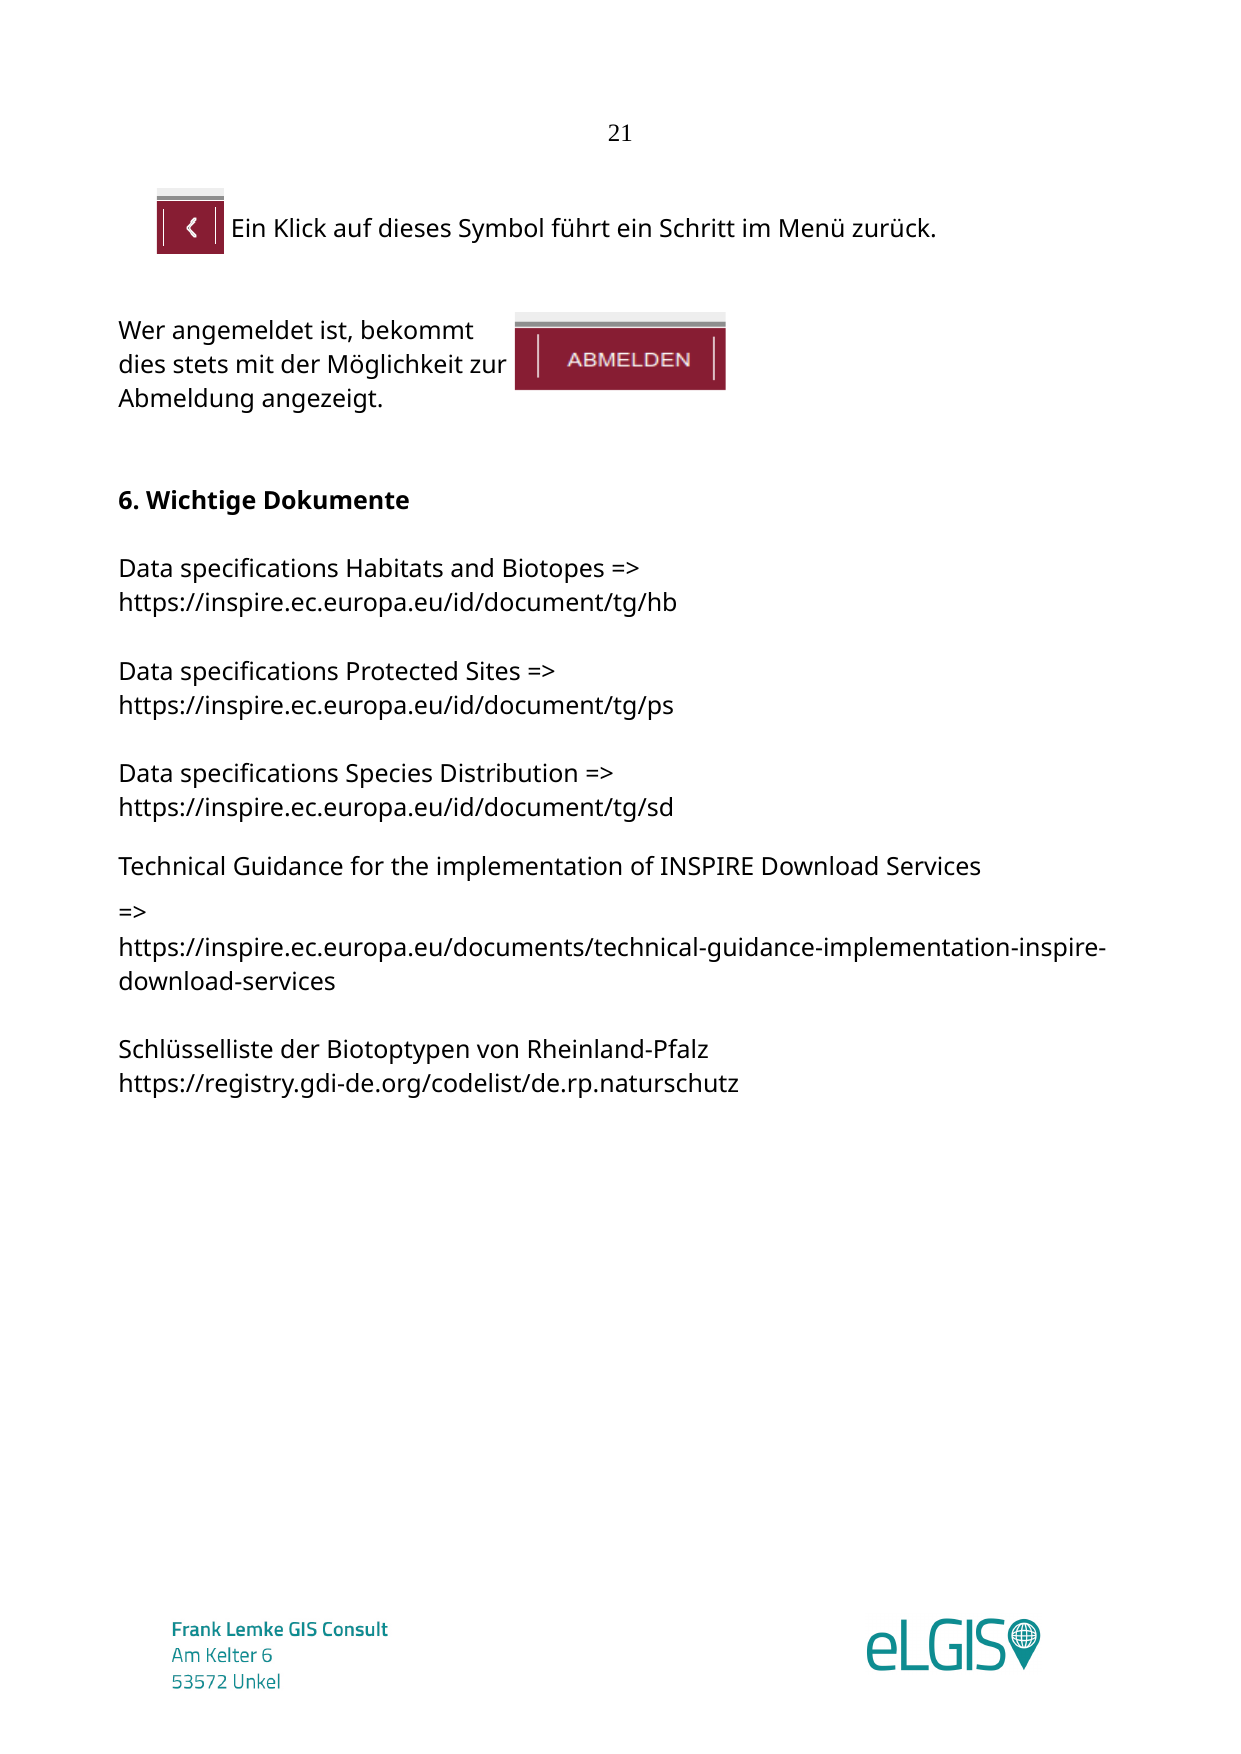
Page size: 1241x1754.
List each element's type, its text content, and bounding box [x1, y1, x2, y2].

picture [156, 188, 224, 258]
text => [118, 895, 1122, 929]
text Data specifications Protected Sites => [118, 653, 1122, 687]
text https://inspire.ec.europa.eu/id/document/tg/ps [118, 687, 1122, 721]
text Data specifications Species Distribution => [118, 755, 1122, 789]
text [118, 210, 156, 244]
subtitle Technical Guidance for the implementation of INSPIRE Download Services [118, 848, 1122, 883]
text Ein Klick auf dieses Symbol führt ein Schritt im Menü zurück. [224, 210, 1122, 244]
picture [514, 312, 726, 405]
text Data specifications Habitats and Biotopes => https://inspire.ec.europa.eu/id/document/tg/hb [118, 551, 1122, 619]
text https://inspire.ec.europa.eu/id/document/tg/sd [118, 789, 1122, 823]
picture [864, 1613, 1042, 1675]
text https://inspire.ec.europa.eu/documents/technical-guidance-implementation-inspire-download-services [118, 929, 1122, 997]
text 6. Wichtige Dokumente [118, 483, 1122, 517]
text Wer angemeldet ist, bekommt dies stets mit der Möglichkeit zur Abmeldung angezeigt. [118, 313, 1122, 415]
text https://registry.gdi-de.org/codelist/de.rp.naturschutz [118, 1065, 1122, 1099]
text Schlüsselliste der Biotoptypen von Rheinland-Pfalz [118, 1031, 1122, 1065]
picture [161, 1608, 398, 1705]
